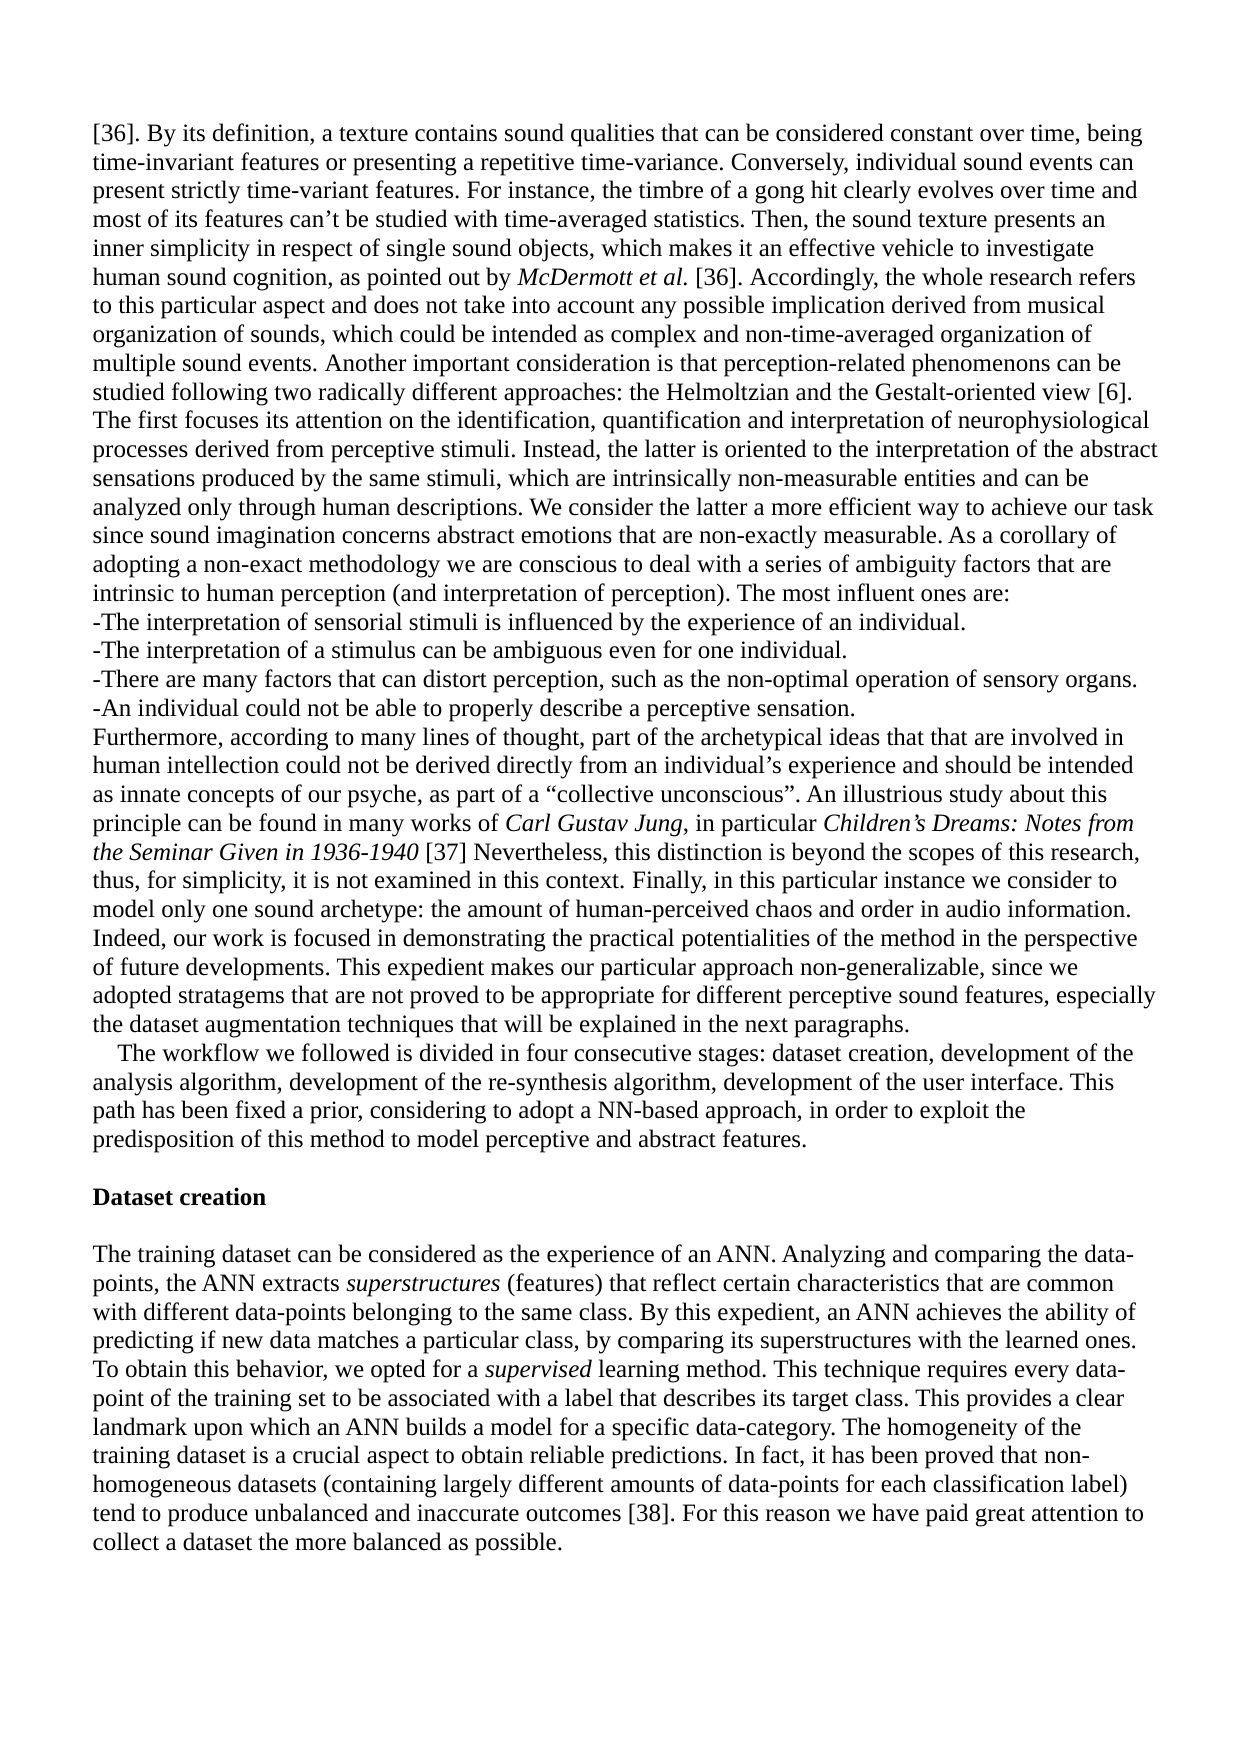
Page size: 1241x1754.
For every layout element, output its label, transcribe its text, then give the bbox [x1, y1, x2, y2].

text The workflow we followed is divided in four consecutive stages: dataset creation, development of the analysis algorithm, development of the re-synthesis algorithm, development of the user interface. This path has been fixed a prior, considering to adopt a NN-based approach, in order to exploit the predisposition of this method to model perceptive and abstract features. [92, 1038, 1160, 1153]
text [36]. By its definition, a texture contains sound qualities that can be considered constant over time, being time-invariant features or presenting a repetitive time-variance. Conversely, individual sound events can present strictly time-variant features. For instance, the timbre of a gong hit clearly evolves over time and most of its features can’t be studied with time-averaged statistics. Then, the sound texture presents an inner simplicity in respect of single sound objects, which makes it an effective vehicle to investigate human sound cognition, as pointed out by McDermott et al. [36]. Accordingly, the whole research refers to this particular aspect and does not take into account any possible implication derived from musical organization of sounds, which could be intended as complex and non-time-averaged organization of multiple sound events. Another important consideration is that perception-related phenomenons can be studied following two radically different approaches: the Helmoltzian and the Gestalt-oriented view [6]. The first focuses its attention on the identification, quantification and interpretation of neurophysiological processes derived from perceptive stimuli. Instead, the latter is oriented to the interpretation of the abstract sensations produced by the same stimuli, which are intrinsically non-measurable entities and can be analyzed only through human descriptions. We consider the latter a more efficient way to achieve our task since sound imagination concerns abstract emotions that are non-exactly measurable. As a corollary of adopting a non-exact methodology we are conscious to deal with a series of ambiguity factors that are intrinsic to human perception (and interpretation of perception). The most influent ones are: [92, 118, 1160, 607]
text -The interpretation of sensorial stimuli is influenced by the experience of an individual. [92, 607, 1160, 636]
text Furthermore, according to many lines of thought, part of the archetypical ideas that that are involved in human intellection could not be derived directly from an individual’s experience and should be intended as innate concepts of our psyche, as part of a “collective unconscious”. An illustrious study about this principle can be found in many works of Carl Gustav Jung, in particular Children’s Dreams: Notes from the Seminar Given in 1936-1940 [37] Nevertheless, this distinction is beyond the scopes of this research, thus, for simplicity, it is not examined in this context. Finally, in this particular instance we consider to model only one sound archetype: the amount of human-perceived chaos and order in audio information. Indeed, our work is focused in demonstrating the practical potentialities of the method in the perspective of future developments. This expedient makes our particular approach non-generalizable, since we adopted stratagems that are not proved to be appropriate for different perceptive sound features, especially the dataset augmentation techniques that will be explained in the next paragraphs. [92, 722, 1160, 1038]
text Dataset creation [92, 1182, 1160, 1211]
text -There are many factors that can distort perception, such as the non-optimal operation of sensory organs. [92, 664, 1160, 693]
text -The interpretation of a stimulus can be ambiguous even for one individual. [92, 636, 1160, 664]
text The training dataset can be considered as the experience of an ANN. Analyzing and comparing the data-points, the ANN extracts superstructures (features) that reflect certain characteristics that are common with different data-points belonging to the same class. By this expedient, an ANN achieves the ability of predicting if new data matches a particular class, by comparing its superstructures with the learned ones. To obtain this behavior, we opted for a supervised learning method. This technique requires every data-point of the training set to be associated with a label that describes its target class. This provides a clear landmark upon which an ANN builds a model for a specific data-category. The homogeneity of the training dataset is a crucial aspect to obtain reliable predictions. In fact, it has been proved that non-homogeneous datasets (containing largely different amounts of data-points for each classification label) tend to produce unbalanced and inaccurate outcomes [38]. For this reason we have paid great attention to collect a dataset the more balanced as possible. [92, 1239, 1160, 1556]
text -An individual could not be able to properly describe a perceptive sensation. [92, 693, 1160, 722]
